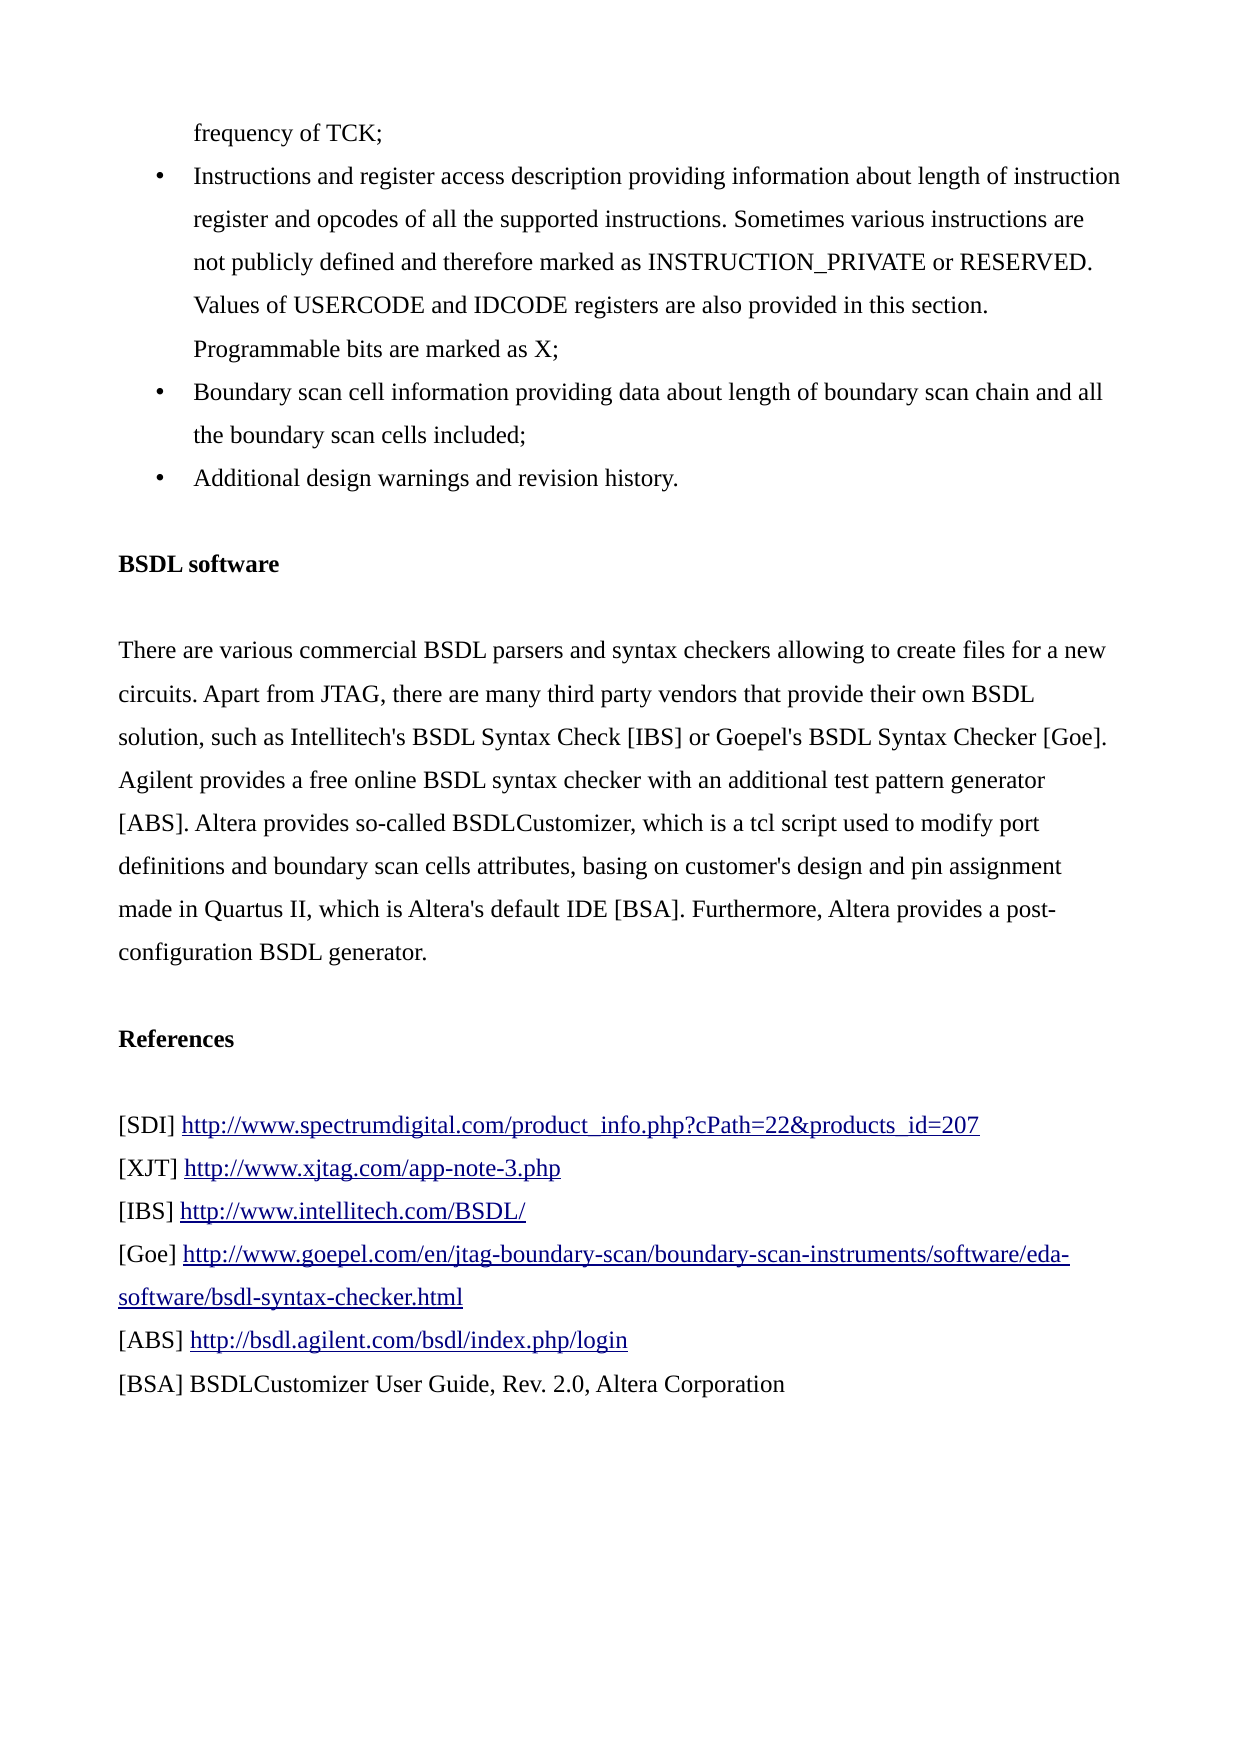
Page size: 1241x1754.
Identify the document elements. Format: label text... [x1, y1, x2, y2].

text [SDI] http://www.spectrumdigital.com/product_info.php?cPath=22&products_id=207 [118, 1110, 1122, 1139]
text BSDL software [118, 549, 1122, 578]
text [BSA] BSDLCustomizer User Guide, Rev. 2.0, Altera Corporation [118, 1369, 1122, 1397]
text [Goe] http://www.goepel.com/en/jtag-boundary-scan/boundary-scan-instruments/software/eda-software/bsdl-syntax-checker.html [118, 1239, 1122, 1311]
list Instructions and register access description providing information about length of instruction register and opcodes of all the supported instructions. Sometimes various instructions are not publicly defined and therefore marked as INSTRUCTION_PRIVATE or RESERVED. Values of USERCODE and IDCODE registers are also provided in this section. Programmable bits are marked as X; [156, 161, 1122, 362]
text [XJT] http://www.xjtag.com/app-note-3.php [118, 1153, 1122, 1182]
list frequency of TCK; [156, 118, 1122, 147]
text There are various commercial BSDL parsers and syntax checkers allowing to create files for a new circuits. Apart from JTAG, there are many third party vendors that provide their own BSDL solution, such as Intellitech's BSDL Syntax Check [IBS] or Goepel's BSDL Syntax Checker [Goe]. Agilent provides a free online BSDL syntax checker with an additional test pattern generator [ABS]. Altera provides so-called BSDLCustomizer, which is a tcl script used to modify port definitions and boundary scan cells attributes, basing on customer's design and pin assignment made in Quartus II, which is Altera's default IDE [BSA]. Furthermore, Altera provides a post-configuration BSDL generator. [118, 636, 1122, 966]
text References [118, 1024, 1122, 1052]
list Boundary scan cell information providing data about length of boundary scan chain and all the boundary scan cells included; [156, 377, 1122, 449]
text [ABS] http://bsdl.agilent.com/bsdl/index.php/login [118, 1326, 1122, 1354]
list Additional design warnings and revision history. [156, 463, 1122, 492]
text [IBS] http://www.intellitech.com/BSDL/ [118, 1196, 1122, 1225]
